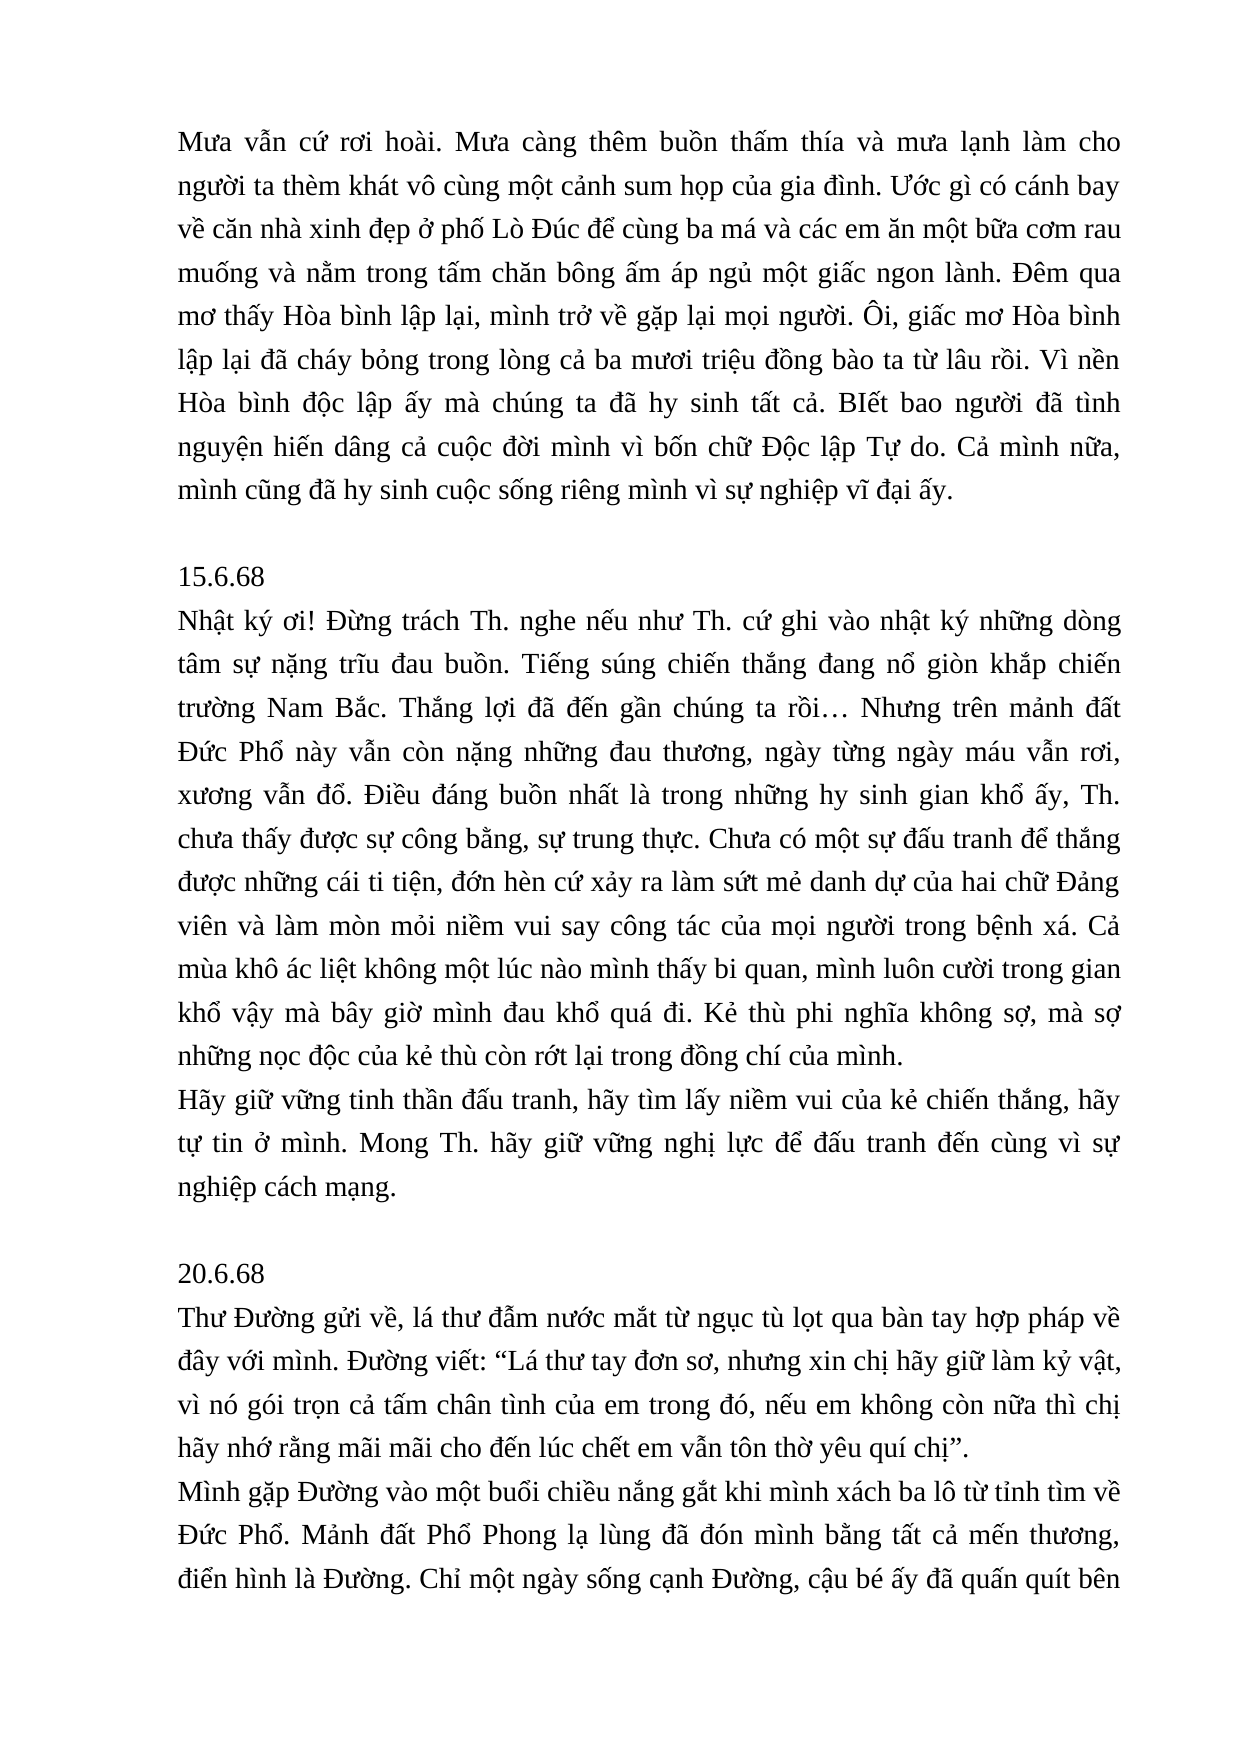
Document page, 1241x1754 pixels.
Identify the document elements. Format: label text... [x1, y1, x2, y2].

text 15.6.68 [177, 559, 1122, 593]
text 20.6.68 [177, 1256, 1122, 1290]
text Mưa vẫn cứ rơi hoài. Mưa càng thêm buồn thấm thía và mưa lạnh làm cho người ta thèm khát vô cùng một cảnh sum họp của gia đình. Ước gì có cánh bay về căn nhà xinh đẹp ở phố Lò Đúc để cùng ba má và các em ăn một bữa cơm rau muống và nằm trong tấm chăn bông ấm áp ngủ một giấc ngon lành. Đêm qua mơ thấy Hòa bình lập lại, mình trở về gặp lại mọi người. Ôi, giấc mơ Hòa bình lập lại đã cháy bỏng trong lòng cả ba mươi triệu đồng bào ta từ lâu rồi. Vì nền Hòa bình độc lập ấy mà chúng ta đã hy sinh tất cả. BIết bao người đã tình nguyện hiến dâng cả cuộc đời mình vì bốn chữ Độc lập Tự do. Cả mình nữa, mình cũng đã hy sinh cuộc sống riêng mình vì sự nghiệp vĩ đại ấy. [177, 124, 1122, 506]
text Nhật ký ơi! Đừng trách Th. nghe nếu như Th. cứ ghi vào nhật ký những dòng tâm sự nặng trĩu đau buồn. Tiếng súng chiến thắng đang nổ giòn khắp chiến trường Nam Bắc. Thắng lợi đã đến gần chúng ta rồi… Nhưng trên mảnh đất Đức Phổ này vẫn còn nặng những đau thương, ngày từng ngày máu vẫn rơi, xương vẫn đổ. Điều đáng buồn nhất là trong những hy sinh gian khổ ấy, Th. chưa thấy được sự công bằng, sự trung thực. Chưa có một sự đấu tranh để thắng được những cái ti tiện, đớn hèn cứ xảy ra làm sứt mẻ danh dự của hai chữ Đảng viên và làm mòn mỏi niềm vui say công tác của mọi người trong bệnh xá. Cả mùa khô ác liệt không một lúc nào mình thấy bi quan, mình luôn cười trong gian khổ vậy mà bây giờ mình đau khổ quá đi. Kẻ thù phi nghĩa không sợ, mà sợ những nọc độc của kẻ thù còn rớt lại trong đồng chí của mình. [177, 603, 1122, 1072]
text Thư Đường gửi về, lá thư đẫm nước mắt từ ngục tù lọt qua bàn tay hợp pháp về đây với mình. Đường viết: “Lá thư tay đơn sơ, nhưng xin chị hãy giữ làm kỷ vật, vì nó gói trọn cả tấm chân tình của em trong đó, nếu em không còn nữa thì chị hãy nhớ rằng mãi mãi cho đến lúc chết em vẫn tôn thờ yêu quí chị”. [177, 1300, 1122, 1464]
text Hãy giữ vững tinh thần đấu tranh, hãy tìm lấy niềm vui của kẻ chiến thắng, hãy tự tin ở mình. Mong Th. hãy giữ vững nghị lực để đấu tranh đến cùng vì sự nghiệp cách mạng. [177, 1082, 1122, 1203]
text Mình gặp Đường vào một buổi chiều nắng gắt khi mình xách ba lô từ tỉnh tìm về Đức Phổ. Mảnh đất Phổ Phong lạ lùng đã đón mình bằng tất cả mến thương, điển hình là Đường. Chỉ một ngày sống cạnh Đường, cậu bé ấy đã quấn quít bên [177, 1474, 1122, 1594]
